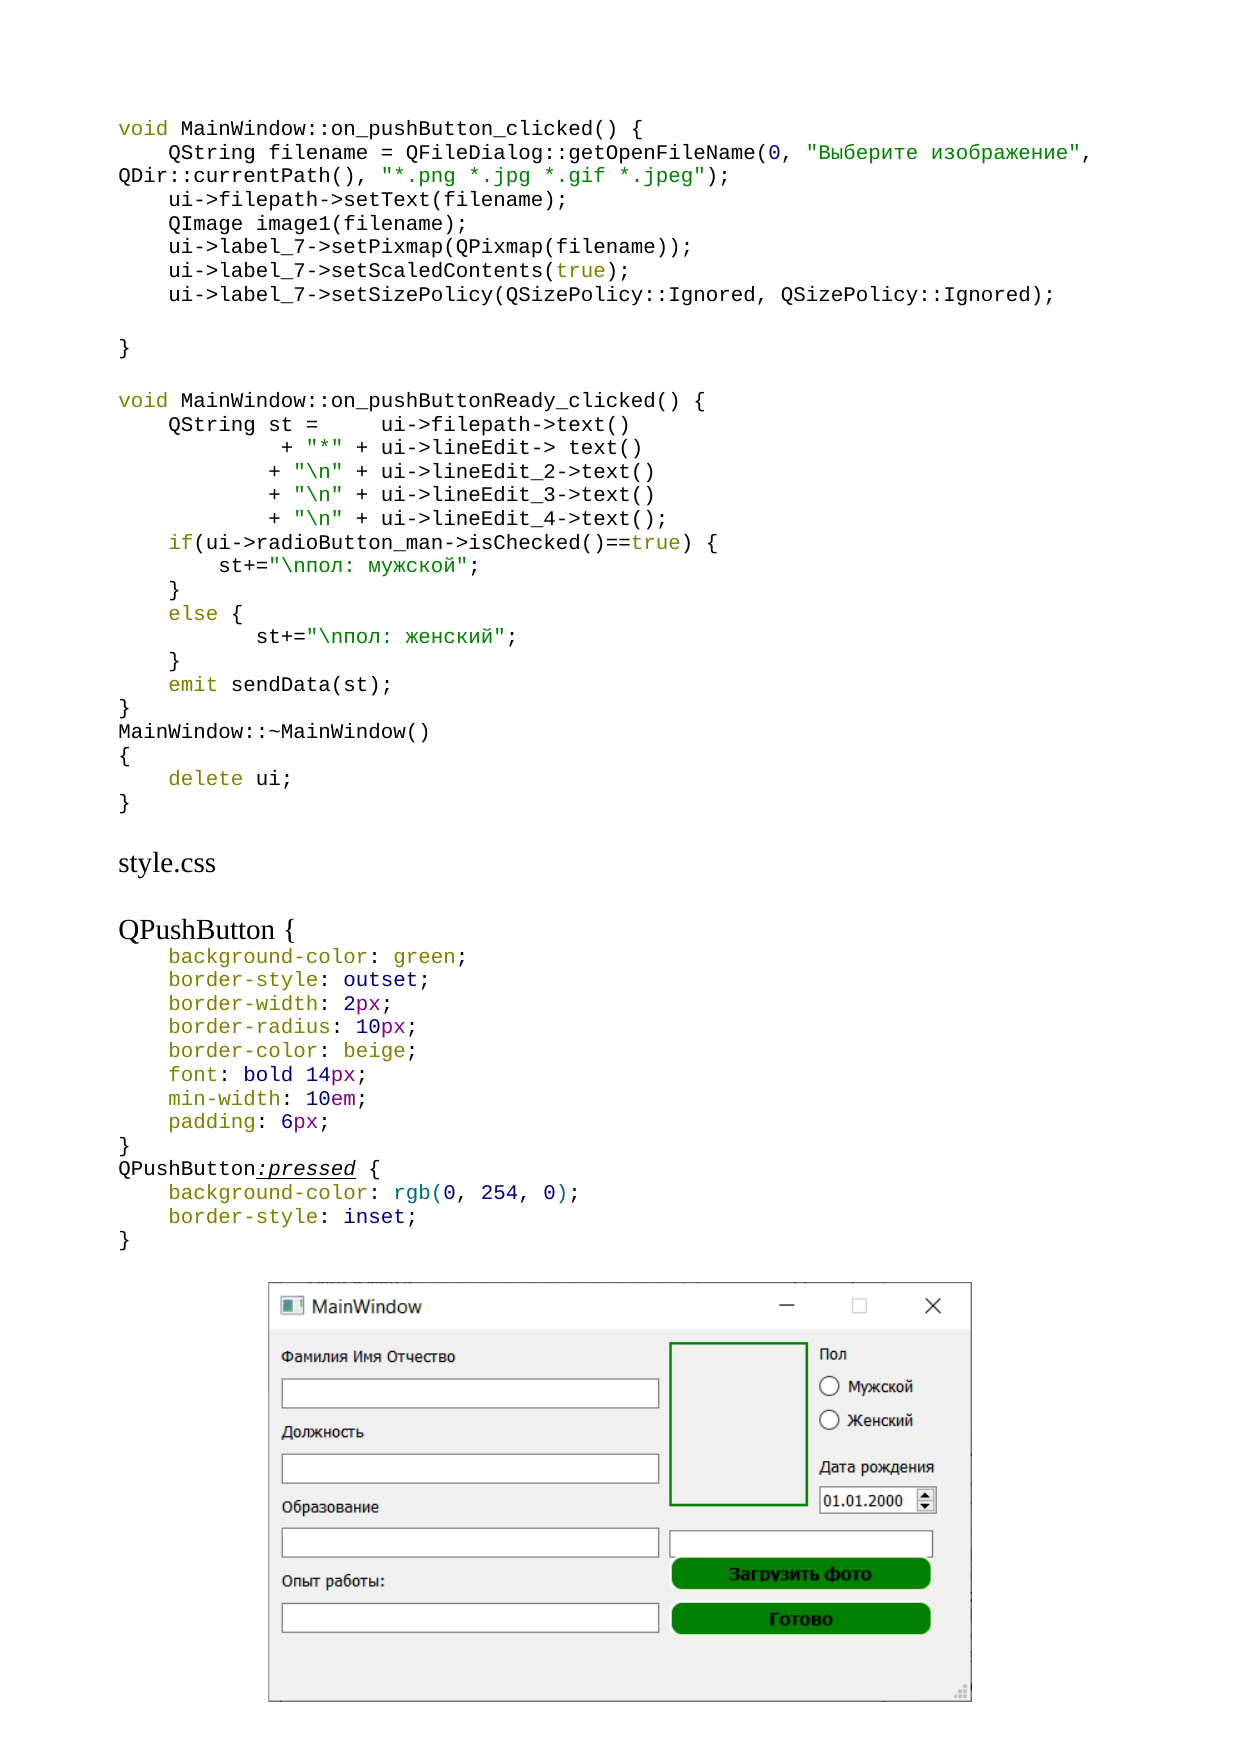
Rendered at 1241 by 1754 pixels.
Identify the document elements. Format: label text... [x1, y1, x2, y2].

text font: bold 14px; [118, 1064, 1122, 1087]
text void MainWindow::on_pushButton_clicked() { [118, 118, 1122, 142]
text } [118, 1229, 1122, 1253]
text border-color: beige; [118, 1040, 1122, 1064]
text QPushButton:pressed { [118, 1158, 1122, 1182]
text emit sendData(st); [118, 674, 1122, 697]
text background-color: rgb(0, 254, 0); [118, 1182, 1122, 1206]
text + "\n" + ui->lineEdit_2->text() [118, 461, 1122, 484]
text } [118, 697, 1122, 721]
text border-style: inset; [118, 1206, 1122, 1229]
text ui->label_7->setScaledContents(true); [118, 260, 1122, 284]
text border-radius: 10px; [118, 1017, 1122, 1040]
text else { [118, 603, 1122, 626]
text } [118, 792, 1122, 816]
text QImage image1(filename); [118, 213, 1122, 236]
text background-color: green; [118, 946, 1122, 969]
text + "\n" + ui->lineEdit_3->text() [118, 484, 1122, 508]
text } [118, 579, 1122, 603]
text } [118, 337, 1122, 360]
text + "*" + ui->lineEdit-> text() [118, 437, 1122, 461]
text delete ui; [118, 768, 1122, 792]
text } [118, 1135, 1122, 1158]
text QString filename = QFileDialog::getOpenFileName(0, "Выберите изображение", QDir::currentPath(), "*.png *.jpg *.gif *.jpeg"); [118, 142, 1122, 189]
text + "\n" + ui->lineEdit_4->text(); [118, 508, 1122, 532]
picture [268, 1282, 972, 1702]
text MainWindow::~MainWindow() [118, 721, 1122, 744]
text void MainWindow::on_pushButtonReady_clicked() { [118, 390, 1122, 413]
text ui->filepath->setText(filename); [118, 189, 1122, 213]
text } [118, 650, 1122, 674]
text st+="\nпол: мужской"; [118, 555, 1122, 579]
text QPushButton { [118, 912, 1122, 946]
text { [118, 744, 1122, 768]
text padding: 6px; [118, 1111, 1122, 1135]
text ui->label_7->setSizePolicy(QSizePolicy::Ignored, QSizePolicy::Ignored); [118, 284, 1122, 307]
text style.css [118, 845, 1122, 878]
text border-style: outset; [118, 969, 1122, 993]
text st+="\nпол: женский"; [118, 626, 1122, 650]
text ui->label_7->setPixmap(QPixmap(filename)); [118, 236, 1122, 260]
text border-width: 2px; [118, 993, 1122, 1017]
text if(ui->radioButton_man->isChecked()==true) { [118, 532, 1122, 555]
text min-width: 10em; [118, 1087, 1122, 1111]
text QString st = ui->filepath->text() [118, 413, 1122, 437]
